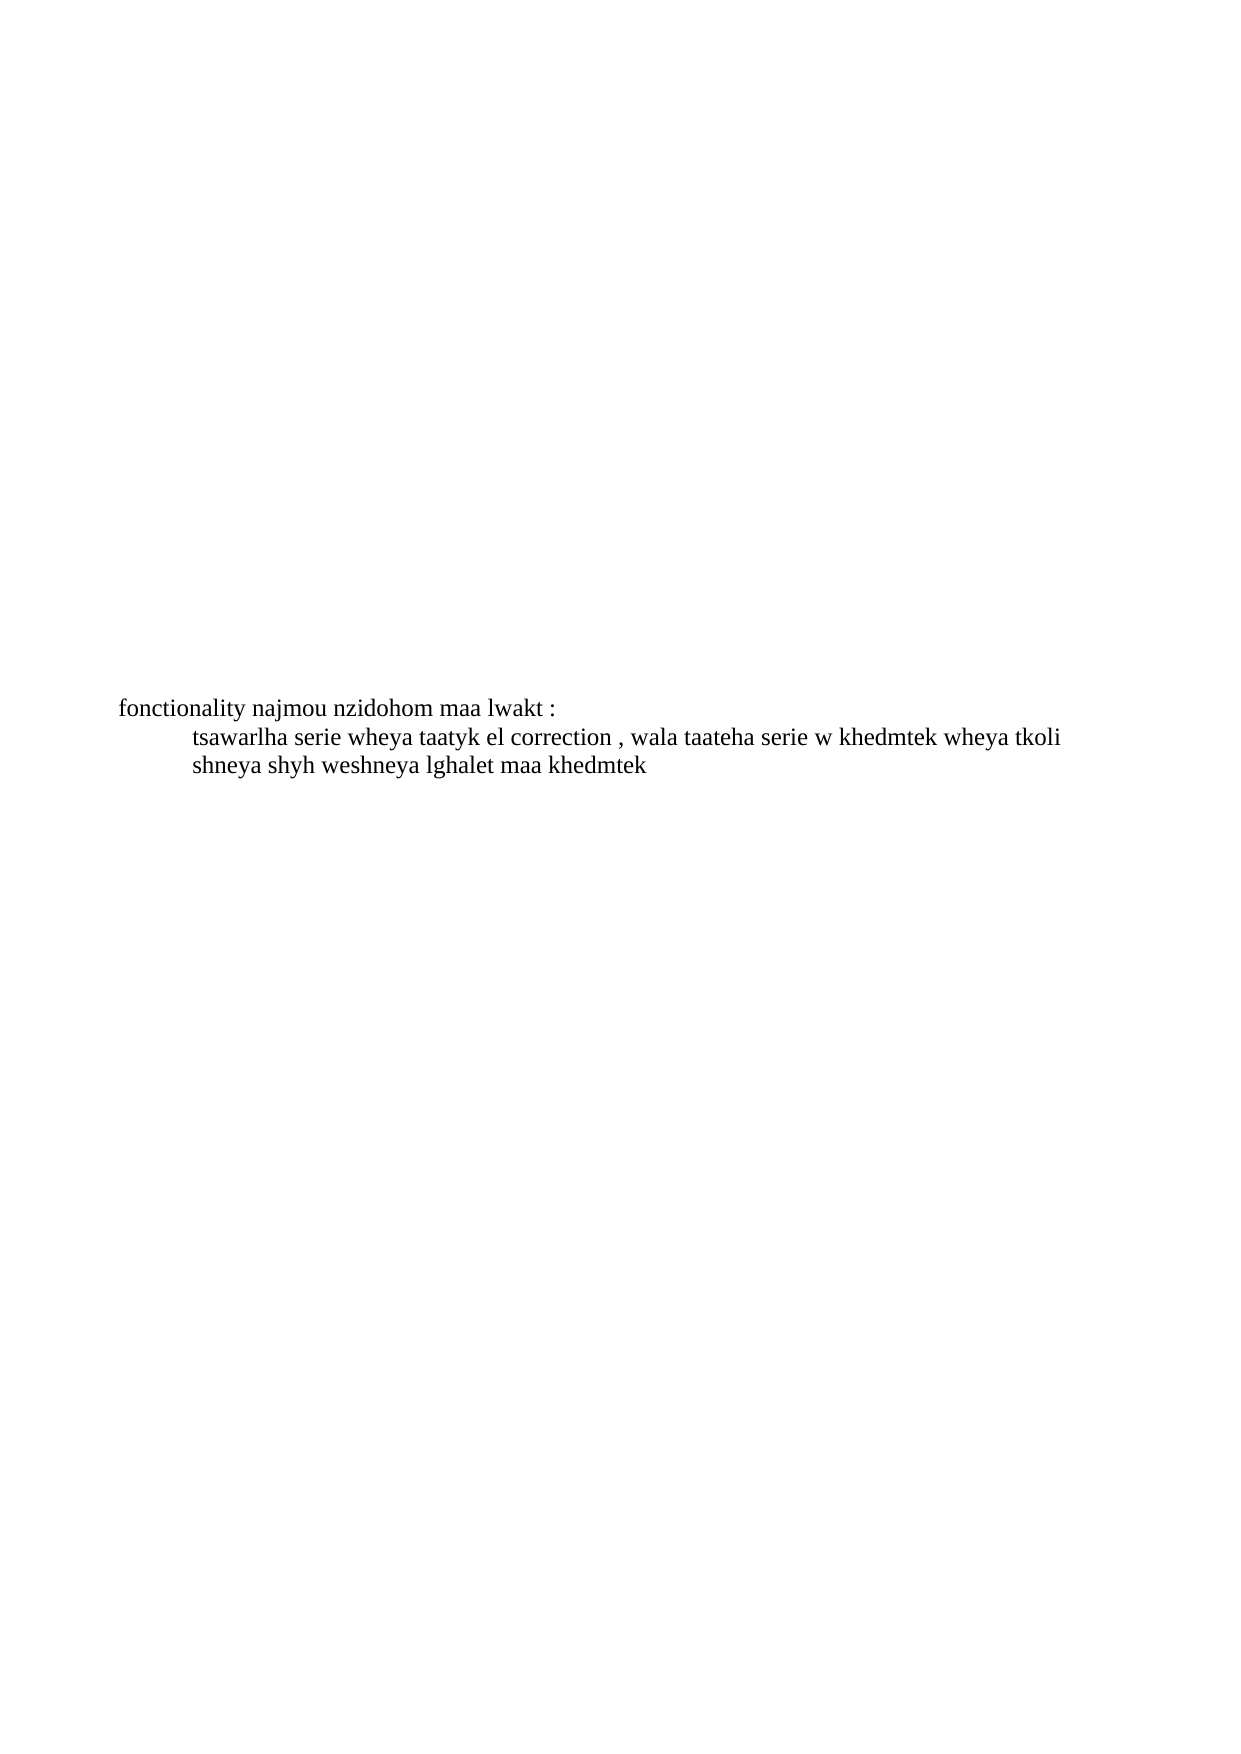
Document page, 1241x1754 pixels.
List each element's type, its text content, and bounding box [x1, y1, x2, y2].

text tsawarlha serie wheya taatyk el correction , wala taateha serie w khedmtek wheya tkoli shneya shyh weshneya lghalet maa khedmtek [118, 722, 1122, 779]
text fonctionality najmou nzidohom maa lwakt : [118, 693, 1122, 722]
